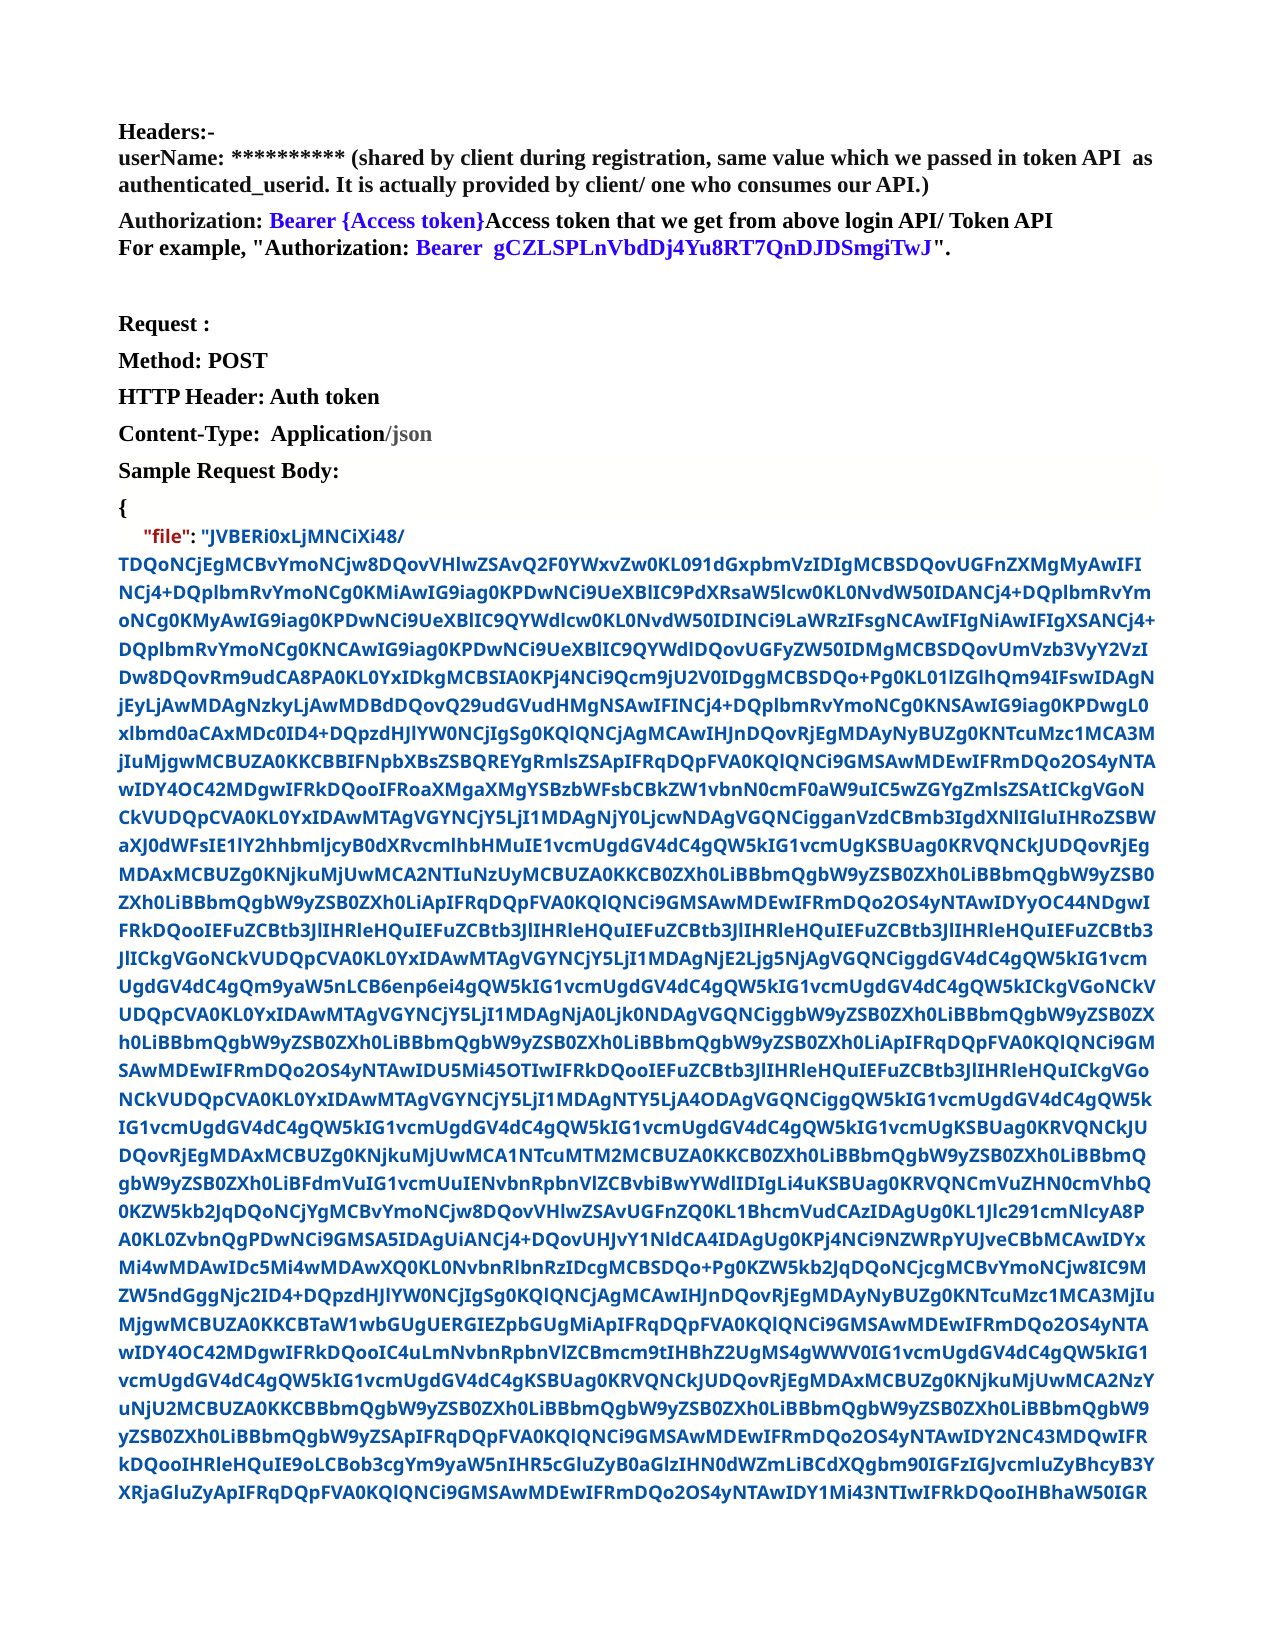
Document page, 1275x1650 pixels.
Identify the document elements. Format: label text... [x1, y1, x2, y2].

text Method: POST [118, 347, 1157, 373]
text For example, "Authorization: Bearer gCZLSPLnVbdDj4Yu8RT7QnDJDSmgiTwJ". [118, 234, 1157, 260]
text Request : [118, 310, 1157, 336]
text Authorization: Bearer {Access token}Access token that we get from above login API/ Token API [118, 208, 1157, 234]
text Headers:- userName: ********** (shared by client during registration, same value which we passed in token API as authenticated_userid. It is actually provided by client/ one who consumes our API.) [118, 118, 1157, 197]
text "file": "JVBERi0xLjMNCiXi48/TDQoNCjEgMCBvYmoNCjw8DQovVHlwZSAvQ2F0YWxvZw0KL091dGxpbmVzIDIgMCBSDQovUGFnZXMgMyAwIFINCj4+DQplbmRvYmoNCg0KMiAwIG9iag0KPDwNCi9UeXBlIC9PdXRsaW5lcw0KL0NvdW50IDANCj4+DQplbmRvYmoNCg0KMyAwIG9iag0KPDwNCi9UeXBlIC9QYWdlcw0KL0NvdW50IDINCi9LaWRzIFsgNCAwIFIgNiAwIFIgXSANCj4+DQplbmRvYmoNCg0KNCAwIG9iag0KPDwNCi9UeXBlIC9QYWdlDQovUGFyZW50IDMgMCBSDQovUmVzb3VyY2VzIDw8DQovRm9udCA8PA0KL0YxIDkgMCBSIA0KPj4NCi9Qcm9jU2V0IDggMCBSDQo+Pg0KL01lZGlhQm94IFswIDAgNjEyLjAwMDAgNzkyLjAwMDBdDQovQ29udGVudHMgNSAwIFINCj4+DQplbmRvYmoNCg0KNSAwIG9iag0KPDwgL0xlbmd0aCAxMDc0ID4+DQpzdHJlYW0NCjIgSg0KQlQNCjAgMCAwIHJnDQovRjEgMDAyNyBUZg0KNTcuMzc1MCA3MjIuMjgwMCBUZA0KKCBBIFNpbXBsZSBQREYgRmlsZSApIFRqDQpFVA0KQlQNCi9GMSAwMDEwIFRmDQo2OS4yNTAwIDY4OC42MDgwIFRkDQooIFRoaXMgaXMgYSBzbWFsbCBkZW1vbnN0cmF0aW9uIC5wZGYgZmlsZSAtICkgVGoNCkVUDQpCVA0KL0YxIDAwMTAgVGYNCjY5LjI1MDAgNjY0LjcwNDAgVGQNCigganVzdCBmb3IgdXNlIGluIHRoZSBWaXJ0dWFsIE1lY2hhbmljcyB0dXRvcmlhbHMuIE1vcmUgdGV4dC4gQW5kIG1vcmUgKSBUag0KRVQNCkJUDQovRjEgMDAxMCBUZg0KNjkuMjUwMCA2NTIuNzUyMCBUZA0KKCB0ZXh0LiBBbmQgbW9yZSB0ZXh0LiBBbmQgbW9yZSB0ZXh0LiBBbmQgbW9yZSB0ZXh0LiApIFRqDQpFVA0KQlQNCi9GMSAwMDEwIFRmDQo2OS4yNTAwIDYyOC44NDgwIFRkDQooIEFuZCBtb3JlIHRleHQuIEFuZCBtb3JlIHRleHQuIEFuZCBtb3JlIHRleHQuIEFuZCBtb3JlIHRleHQuIEFuZCBtb3JlICkgVGoNCkVUDQpCVA0KL0YxIDAwMTAgVGYNCjY5LjI1MDAgNjE2Ljg5NjAgVGQNCiggdGV4dC4gQW5kIG1vcmUgdGV4dC4gQm9yaW5nLCB6enp6ei4gQW5kIG1vcmUgdGV4dC4gQW5kIG1vcmUgdGV4dC4gQW5kICkgVGoNCkVUDQpCVA0KL0YxIDAwMTAgVGYNCjY5LjI1MDAgNjA0Ljk0NDAgVGQNCiggbW9yZSB0ZXh0LiBBbmQgbW9yZSB0ZXh0LiBBbmQgbW9yZSB0ZXh0LiBBbmQgbW9yZSB0ZXh0LiBBbmQgbW9yZSB0ZXh0LiApIFRqDQpFVA0KQlQNCi9GMSAwMDEwIFRmDQo2OS4yNTAwIDU5Mi45OTIwIFRkDQooIEFuZCBtb3JlIHRleHQuIEFuZCBtb3JlIHRleHQuICkgVGoNCkVUDQpCVA0KL0YxIDAwMTAgVGYNCjY5LjI1MDAgNTY5LjA4ODAgVGQNCiggQW5kIG1vcmUgdGV4dC4gQW5kIG1vcmUgdGV4dC4gQW5kIG1vcmUgdGV4dC4gQW5kIG1vcmUgdGV4dC4gQW5kIG1vcmUgKSBUag0KRVQNCkJUDQovRjEgMDAxMCBUZg0KNjkuMjUwMCA1NTcuMTM2MCBUZA0KKCB0ZXh0LiBBbmQgbW9yZSB0ZXh0LiBBbmQgbW9yZSB0ZXh0LiBFdmVuIG1vcmUuIENvbnRpbnVlZCBvbiBwYWdlIDIgLi4uKSBUag0KRVQNCmVuZHN0cmVhbQ0KZW5kb2JqDQoNCjYgMCBvYmoNCjw8DQovVHlwZSAvUGFnZQ0KL1BhcmVudCAzIDAgUg0KL1Jlc291cmNlcyA8PA0KL0ZvbnQgPDwNCi9GMSA5IDAgUiANCj4+DQovUHJvY1NldCA4IDAgUg0KPj4NCi9NZWRpYUJveCBbMCAwIDYxMi4wMDAwIDc5Mi4wMDAwXQ0KL0NvbnRlbnRzIDcgMCBSDQo+Pg0KZW5kb2JqDQoNCjcgMCBvYmoNCjw8IC9MZW5ndGggNjc2ID4+DQpzdHJlYW0NCjIgSg0KQlQNCjAgMCAwIHJnDQovRjEgMDAyNyBUZg0KNTcuMzc1MCA3MjIuMjgwMCBUZA0KKCBTaW1wbGUgUERGIEZpbGUgMiApIFRqDQpFVA0KQlQNCi9GMSAwMDEwIFRmDQo2OS4yNTAwIDY4OC42MDgwIFRkDQooIC4uLmNvbnRpbnVlZCBmcm9tIHBhZ2UgMS4gWWV0IG1vcmUgdGV4dC4gQW5kIG1vcmUgdGV4dC4gQW5kIG1vcmUgdGV4dC4gKSBUag0KRVQNCkJUDQovRjEgMDAxMCBUZg0KNjkuMjUwMCA2NzYuNjU2MCBUZA0KKCBBbmQgbW9yZSB0ZXh0LiBBbmQgbW9yZSB0ZXh0LiBBbmQgbW9yZSB0ZXh0LiBBbmQgbW9yZSB0ZXh0LiBBbmQgbW9yZSApIFRqDQpFVA0KQlQNCi9GMSAwMDEwIFRmDQo2OS4yNTAwIDY2NC43MDQwIFRkDQooIHRleHQuIE9oLCBob3cgYm9yaW5nIHR5cGluZyB0aGlzIHN0dWZmLiBCdXQgbm90IGFzIGJvcmluZyBhcyB3YXRjaGluZyApIFRqDQpFVA0KQlQNCi9GMSAwMDEwIFRmDQo2OS4yNTAwIDY1Mi43NTIwIFRkDQooIHBhaW50IGR [118, 520, 1157, 1505]
text Content-Type: Application/json [118, 420, 1157, 447]
text { [118, 494, 1157, 520]
text Sample Request Body: [118, 457, 1157, 483]
text HTTP Header: Auth token [118, 383, 1157, 410]
